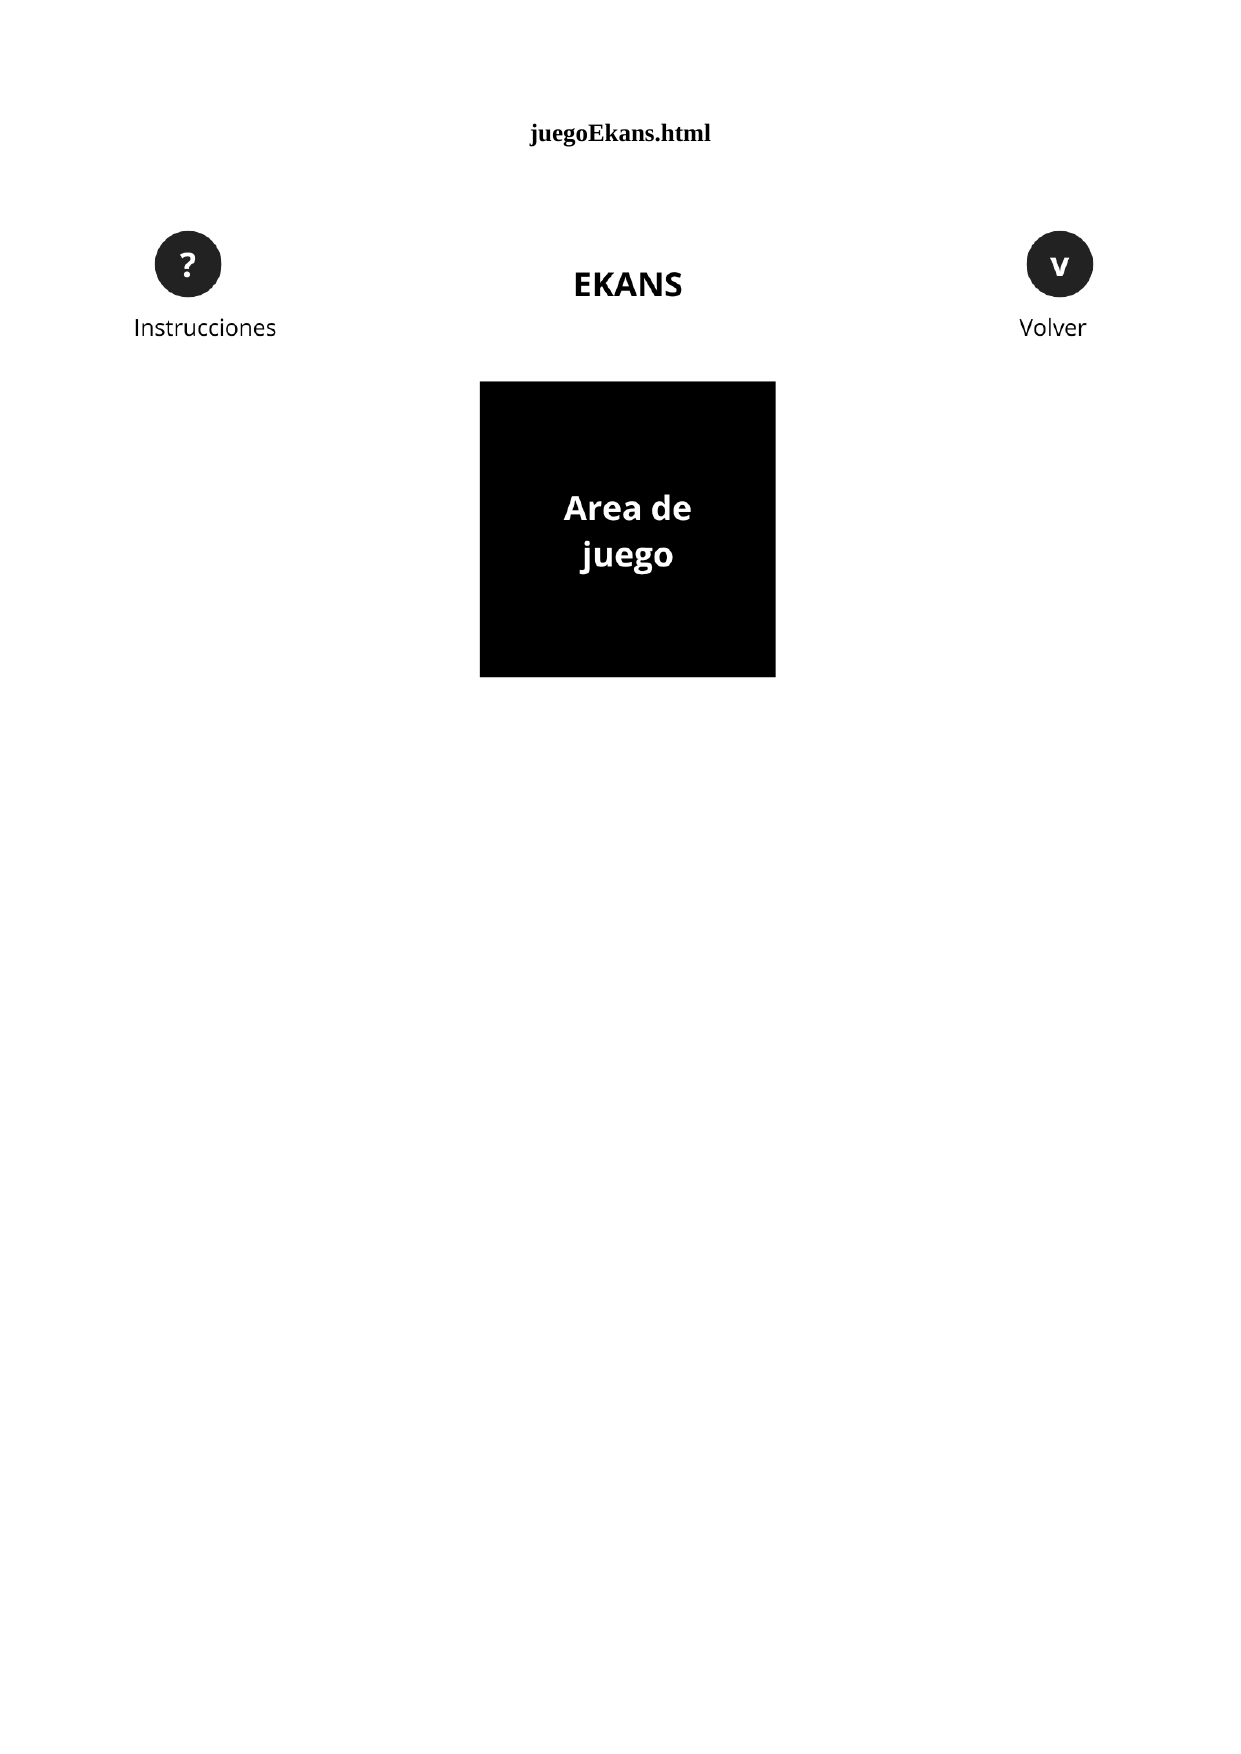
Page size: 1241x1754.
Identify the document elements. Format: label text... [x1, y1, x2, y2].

subtitle juegoEkans.html [118, 118, 1122, 147]
picture [125, 201, 1130, 829]
